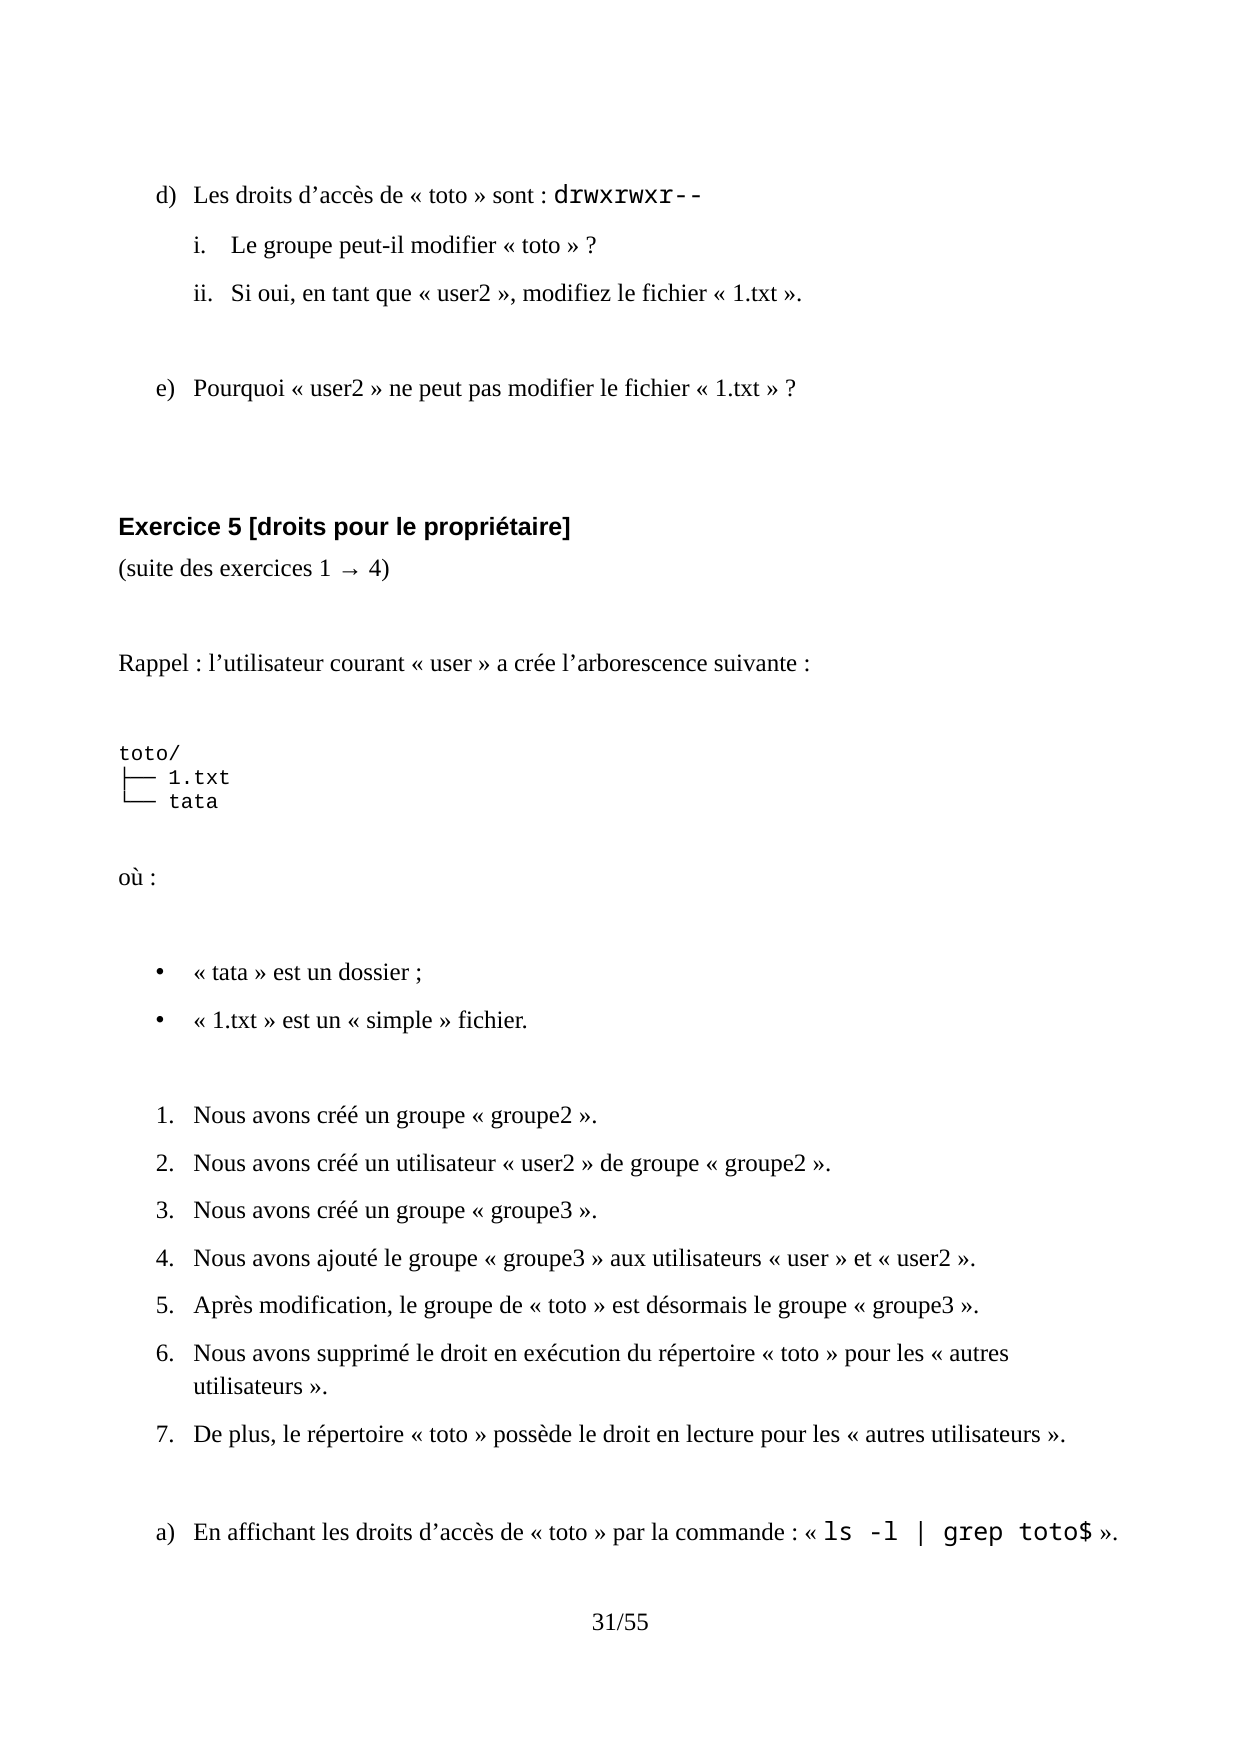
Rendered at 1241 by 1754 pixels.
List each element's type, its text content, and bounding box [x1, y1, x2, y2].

text (suite des exercices 1 → 4) [118, 553, 1122, 582]
text Rappel : l’utilisateur courant « user » a crée l’arborescence suivante : [118, 648, 1122, 677]
list Après modification, le groupe de « toto » est désormais le groupe « groupe3 ». [156, 1290, 1122, 1319]
list Les droits d’accès de « toto » sont : drwxrwxr-- [156, 176, 1122, 210]
text toto/ [118, 743, 1122, 767]
text ├── 1.txt [118, 767, 1122, 791]
list Nous avons créé un groupe « groupe2 ». [156, 1100, 1122, 1129]
text Exercice 5 [droits pour le propriétaire] [118, 512, 1122, 541]
list « 1.txt » est un « simple » fichier. [156, 1005, 1122, 1033]
text où : [118, 862, 1122, 891]
list « tata » est un dossier ; [156, 957, 1122, 986]
text └── tata [118, 791, 1122, 814]
list Nous avons ajouté le groupe « groupe3 » aux utilisateurs « user » et « user2 ». [156, 1243, 1122, 1272]
list Pourquoi « user2 » ne peut pas modifier le fichier « 1.txt » ? [156, 373, 1122, 402]
list De plus, le répertoire « toto » possède le droit en lecture pour les « autres utilisateurs ». [156, 1419, 1122, 1447]
list En affichant les droits d’accès de « toto » par la commande : « ls -l | grep toto$ ». [156, 1514, 1122, 1548]
list Si oui, en tant que « user2 », modifiez le fichier « 1.txt ». [193, 278, 1122, 306]
list Nous avons supprimé le droit en exécution du répertoire « toto » pour les « autres utilisateurs ». [156, 1338, 1122, 1400]
list Nous avons créé un utilisateur « user2 » de groupe « groupe2 ». [156, 1148, 1122, 1176]
list Nous avons créé un groupe « groupe3 ». [156, 1195, 1122, 1224]
list Le groupe peut-il modifier « toto » ? [193, 230, 1122, 259]
